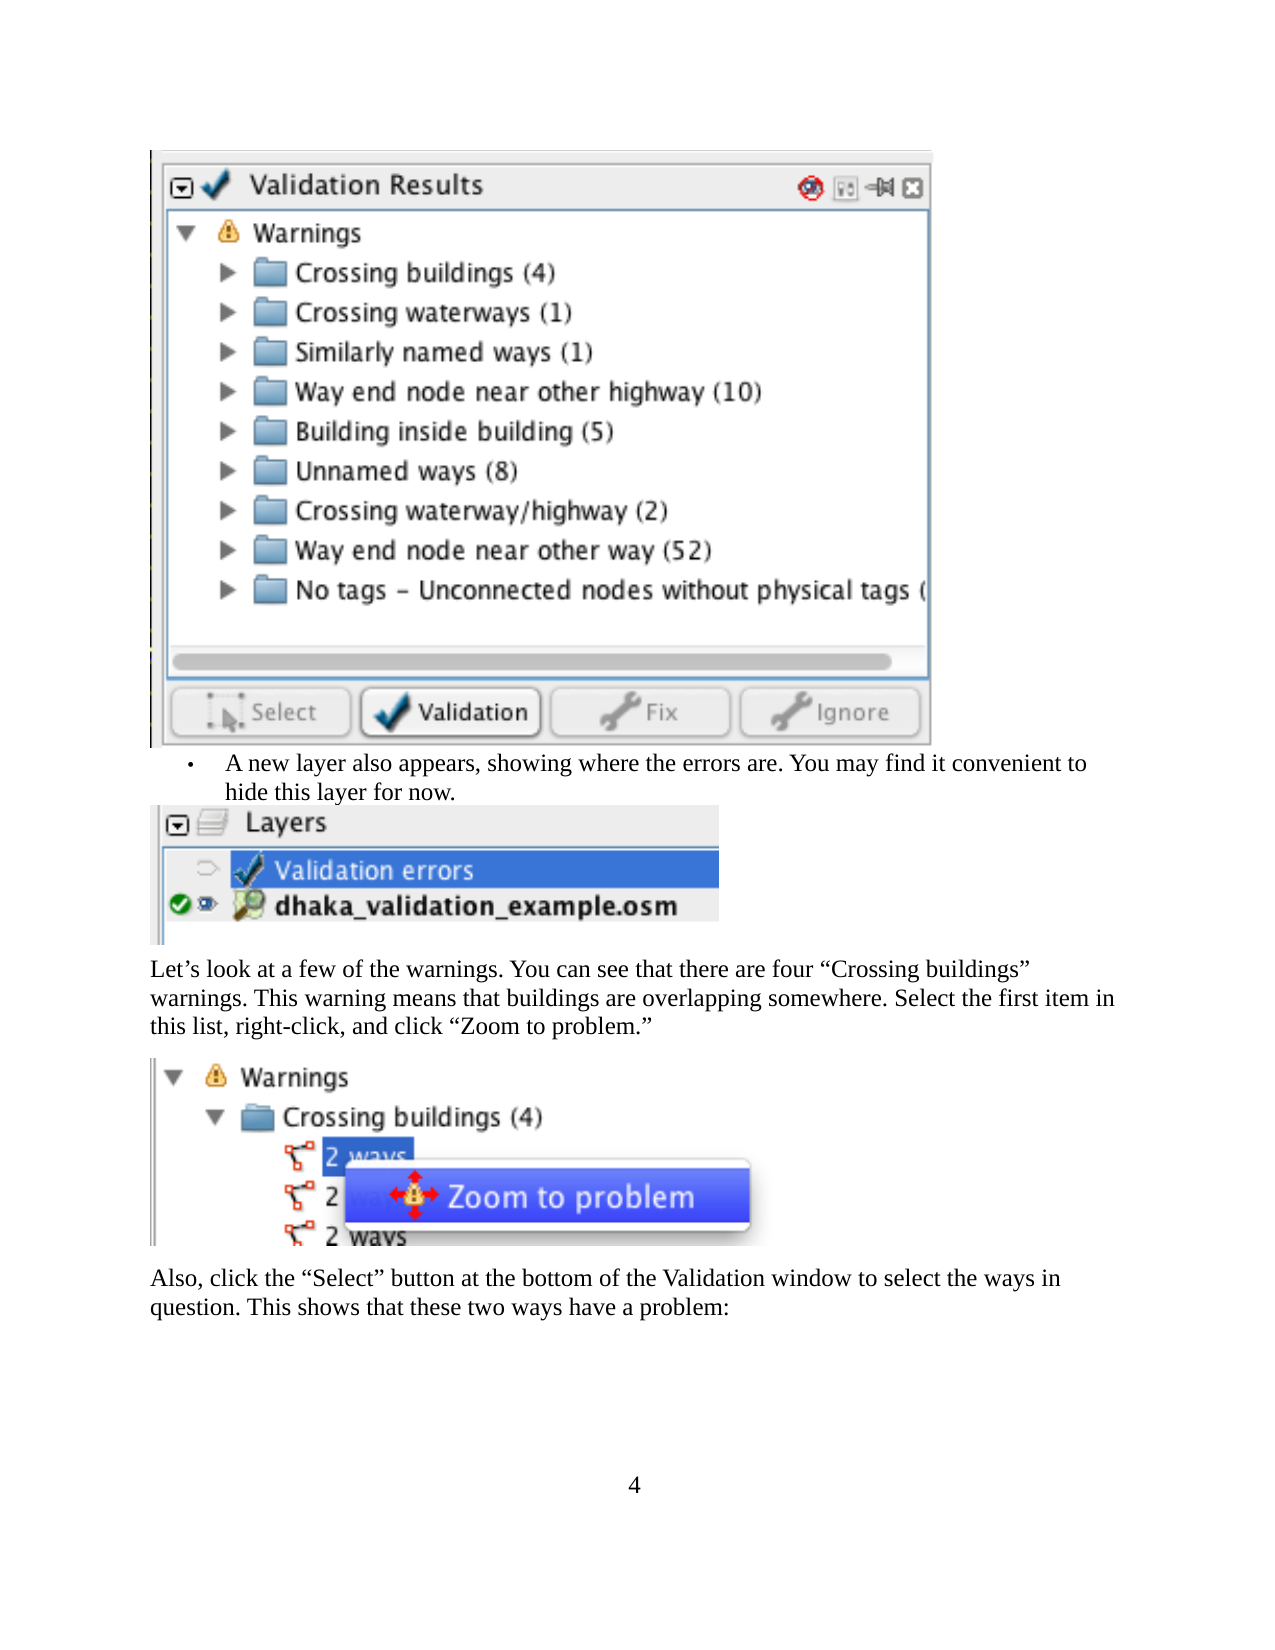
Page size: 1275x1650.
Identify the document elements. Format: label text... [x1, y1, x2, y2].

picture [150, 150, 934, 748]
text Also, click the “Select” button at the bottom of the Validation window to select the ways in question. This shows that these two ways have a problem: [150, 1263, 1125, 1321]
picture [150, 1058, 773, 1246]
text Let’s look at a few of the warnings. You can see that there are four “Crossing buildings” warnings. This warning means that buildings are overlapping somewhere. Select the first item in this list, right-click, and click “Zoom to problem.” [150, 954, 1125, 1040]
picture [150, 805, 719, 945]
list A new layer also appears, showing where the errors are. You may find it convenient to hide this layer for now. [187, 748, 1125, 805]
